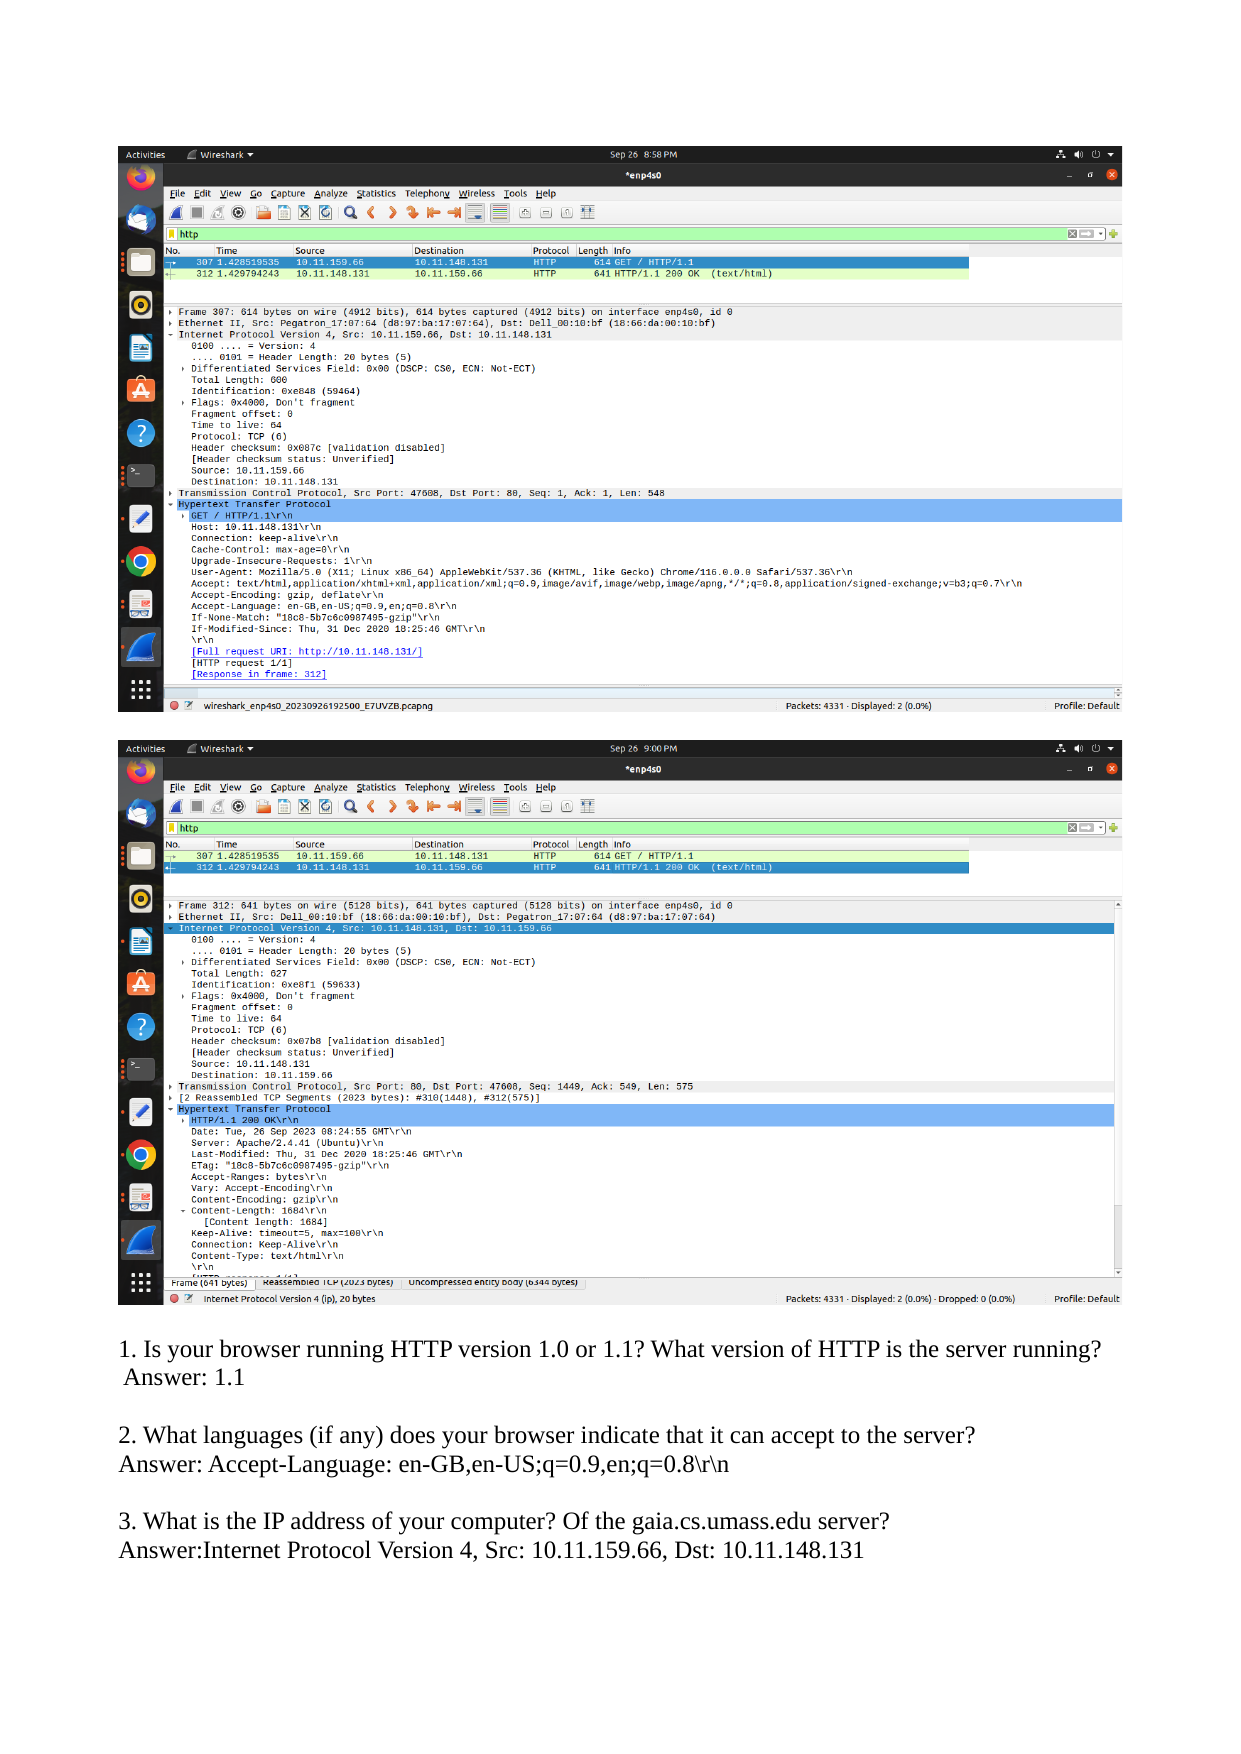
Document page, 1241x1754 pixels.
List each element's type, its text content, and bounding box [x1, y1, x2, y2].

text 3. What is the IP address of your computer? Of the gaia.cs.umass.edu server? [118, 1506, 1122, 1535]
picture [118, 740, 1123, 1305]
text 1. Is your browser running HTTP version 1.0 or 1.1? What version of HTTP is the server running? [118, 1334, 1122, 1362]
text Answer:Internet Protocol Version 4, Src: 10.11.159.66, Dst: 10.11.148.131 [118, 1535, 1122, 1564]
text Answer: Accept-Language: en-GB,en-US;q=0.9,en;q=0.8\r\n [118, 1449, 1122, 1477]
text Answer: 1.1 [118, 1362, 1122, 1391]
picture [118, 146, 1123, 712]
text 2. What languages (if any) does your browser indicate that it can accept to the server? [118, 1420, 1122, 1449]
